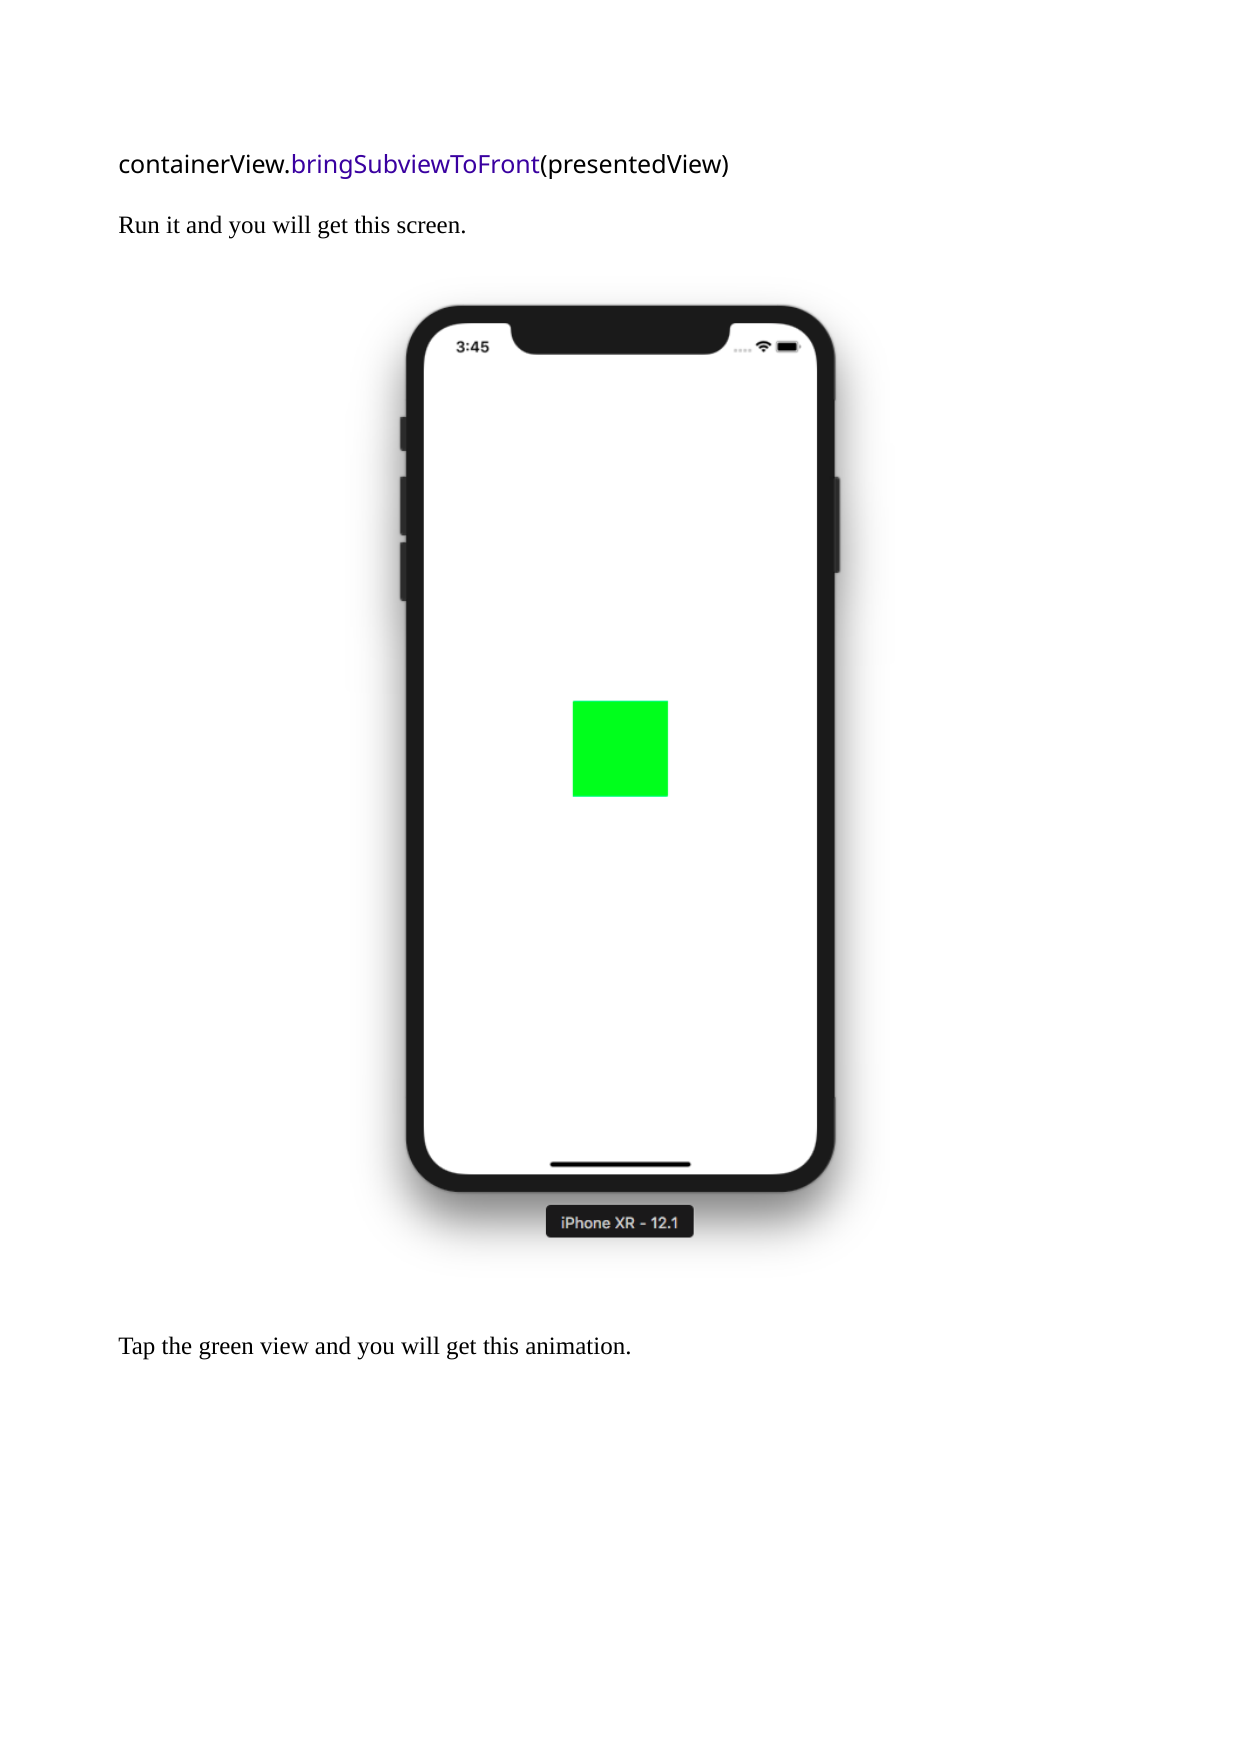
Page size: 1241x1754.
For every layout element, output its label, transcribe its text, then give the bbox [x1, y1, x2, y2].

picture [330, 267, 911, 1287]
text Tap the green view and you will get this animation. [118, 1331, 1122, 1360]
text containerView.bringSubviewToFront(presentedView) [118, 147, 1122, 181]
text Run it and you will get this screen. [118, 210, 1122, 238]
